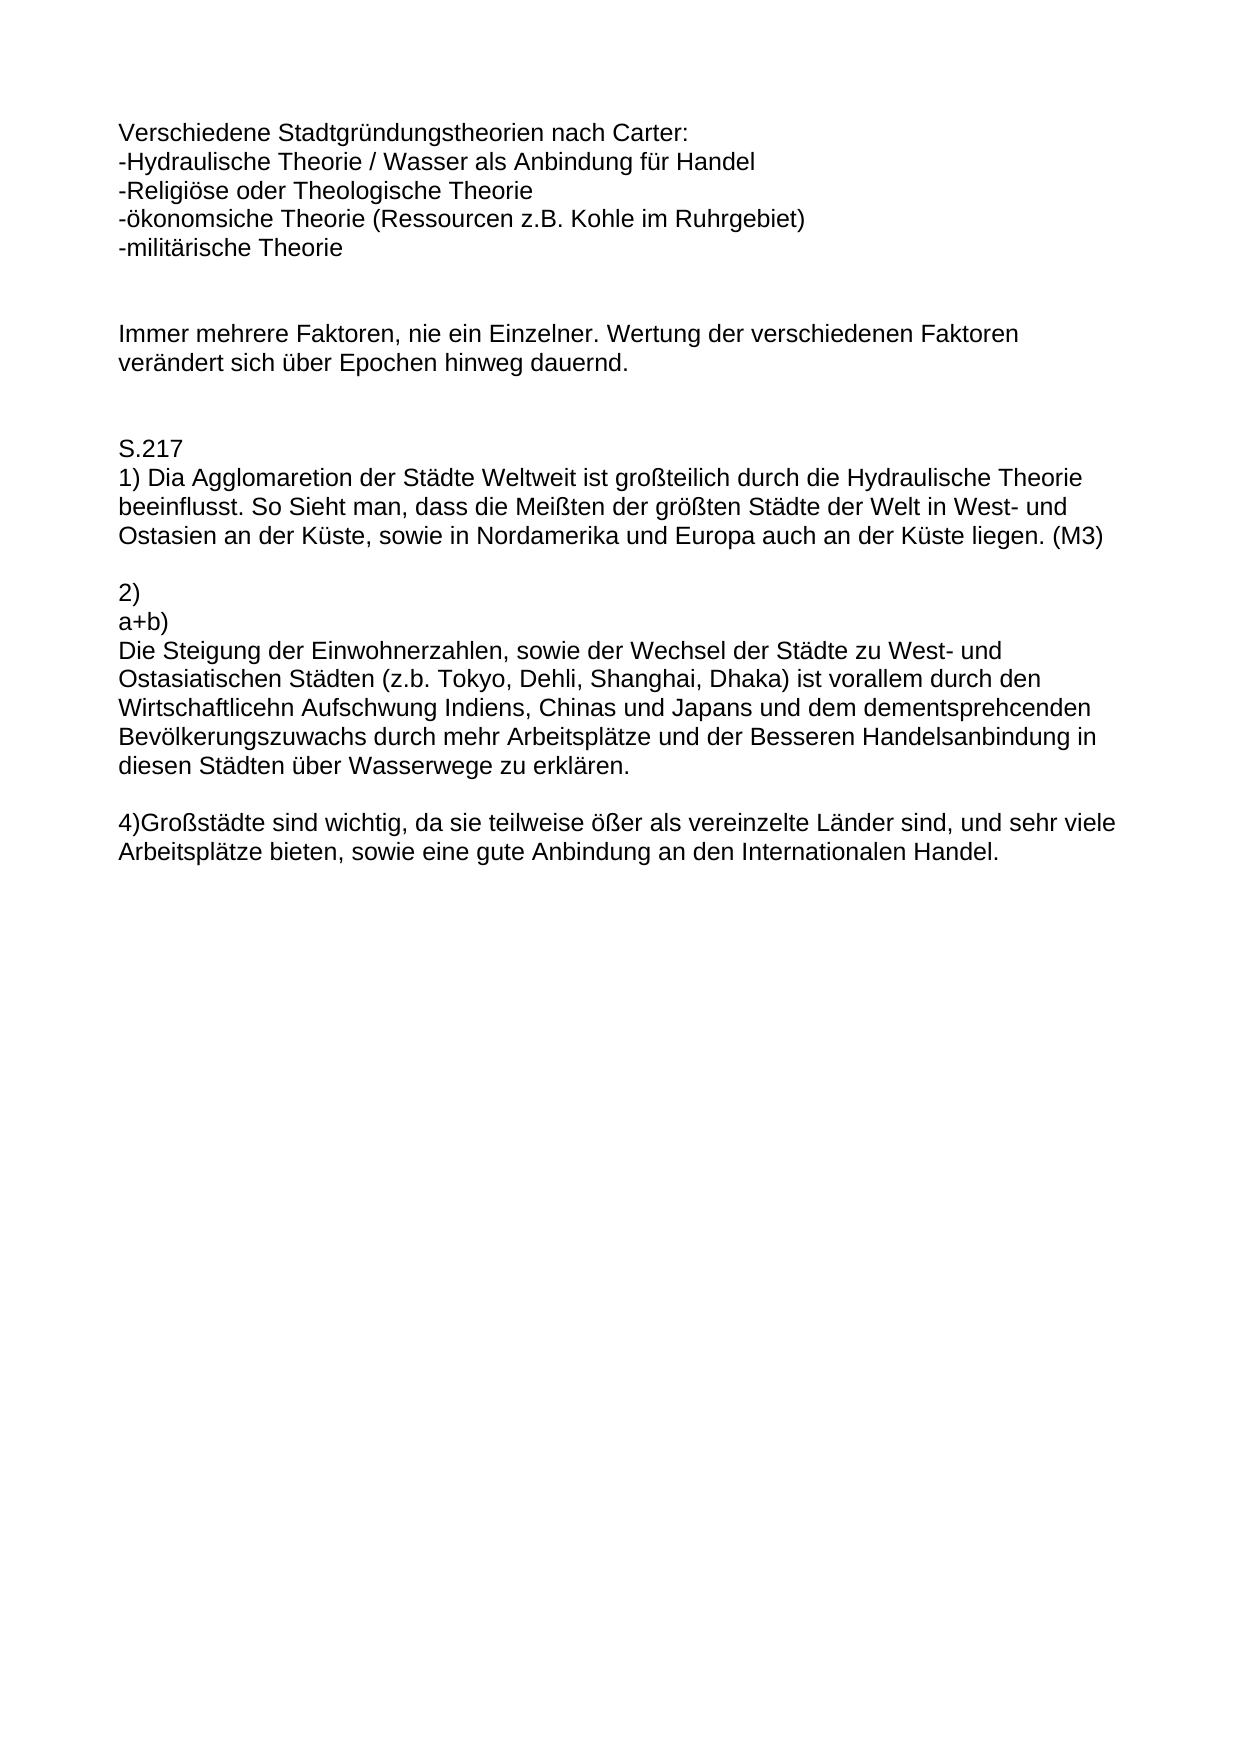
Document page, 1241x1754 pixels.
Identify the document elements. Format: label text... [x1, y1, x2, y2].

text 2) [118, 578, 1122, 607]
text 1) Dia Agglomaretion der Städte Weltweit ist großteilich durch die Hydraulische Theorie beeinflusst. So Sieht man, dass die Meißten der größten Städte der Welt in West- und Ostasien an der Küste, sowie in Nordamerika und Europa auch an der Küste liegen. (M3) [118, 463, 1122, 549]
text 4)Großstädte sind wichtig, da sie teilweise ößer als vereinzelte Länder sind, und sehr viele Arbeitsplätze bieten, sowie eine gute Anbindung an den Internationalen Handel. [118, 808, 1122, 866]
text Verschiedene Stadtgründungstheorien nach Carter: -Hydraulische Theorie / Wasser als Anbindung für Handel [118, 118, 1122, 176]
text -militärische Theorie [118, 233, 1122, 262]
text a+b) [118, 607, 1122, 636]
text Immer mehrere Faktoren, nie ein Einzelner. Wertung der verschiedenen Faktoren verändert sich über Epochen hinweg dauernd. [118, 319, 1122, 377]
text -ökonomsiche Theorie (Ressourcen z.B. Kohle im Ruhrgebiet) [118, 204, 1122, 233]
text Die Steigung der Einwohnerzahlen, sowie der Wechsel der Städte zu West- und Ostasiatischen Städten (z.b. Tokyo, Dehli, Shanghai, Dhaka) ist vorallem durch den Wirtschaftlicehn Aufschwung Indiens, Chinas und Japans und dem dementsprehcenden Bevölkerungszuwachs durch mehr Arbeitsplätze und der Besseren Handelsanbindung in diesen Städten über Wasserwege zu erklären. [118, 636, 1122, 779]
text -Religiöse oder Theologische Theorie [118, 176, 1122, 204]
text S.217 [118, 434, 1122, 463]
